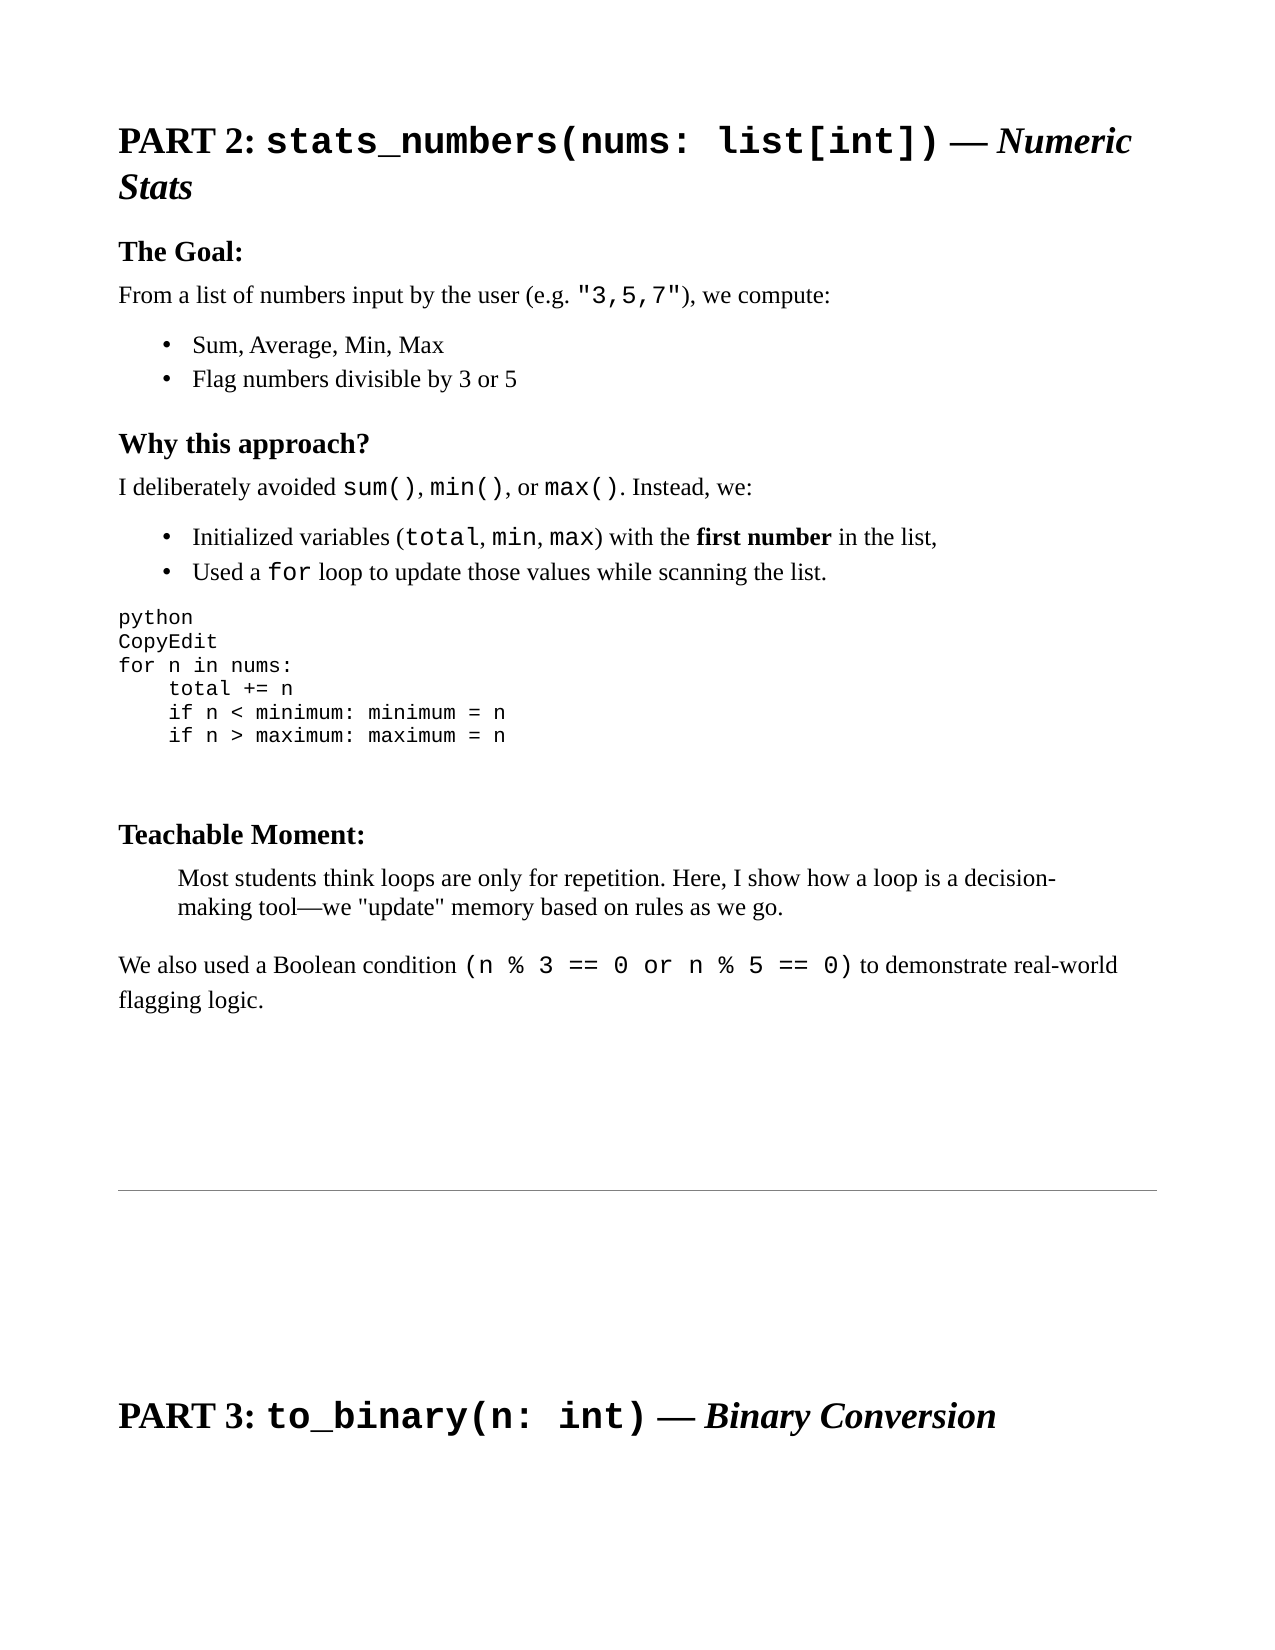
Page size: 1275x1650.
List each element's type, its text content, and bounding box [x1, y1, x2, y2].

list Sum, Average, Min, Max [162, 331, 1157, 359]
list Flag numbers divisible by 3 or 5 [162, 364, 1157, 392]
text CopyEdit [118, 631, 1157, 654]
text for n in nums: [118, 654, 1157, 678]
text Most students think loops are only for repetition. Here, I show how a loop is a decision-making tool—we "update" memory based on rules as we go. [177, 863, 1098, 920]
subtitle PART 2: stats_numbers(nums: list[int]) — Numeric Stats [118, 118, 1157, 207]
text total += n [118, 678, 1157, 702]
list Initialized variables (total, min, max) with the first number in the list, [162, 522, 1157, 553]
text I deliberately avoided sum(), min(), or max(). Instead, we: [118, 472, 1157, 503]
subtitle PART 3: to_binary(n: int) — Binary Conversion [118, 1393, 1157, 1440]
subtitle The Goal: [118, 234, 1157, 268]
text if n > maximum: maximum = n [118, 726, 1157, 749]
text python [118, 607, 1157, 631]
text We also used a Boolean condition (n % 3 == 0 or n % 5 == 0) to demonstrate real-world flagging logic. [118, 950, 1157, 1014]
list Used a for loop to update those values while scanning the list. [162, 557, 1157, 588]
subtitle Teachable Moment: [118, 817, 1157, 850]
text From a list of numbers input by the user (e.g. "3,5,7"), we compute: [118, 281, 1157, 311]
text if n < minimum: minimum = n [118, 702, 1157, 726]
subtitle Why this approach? [118, 426, 1157, 459]
